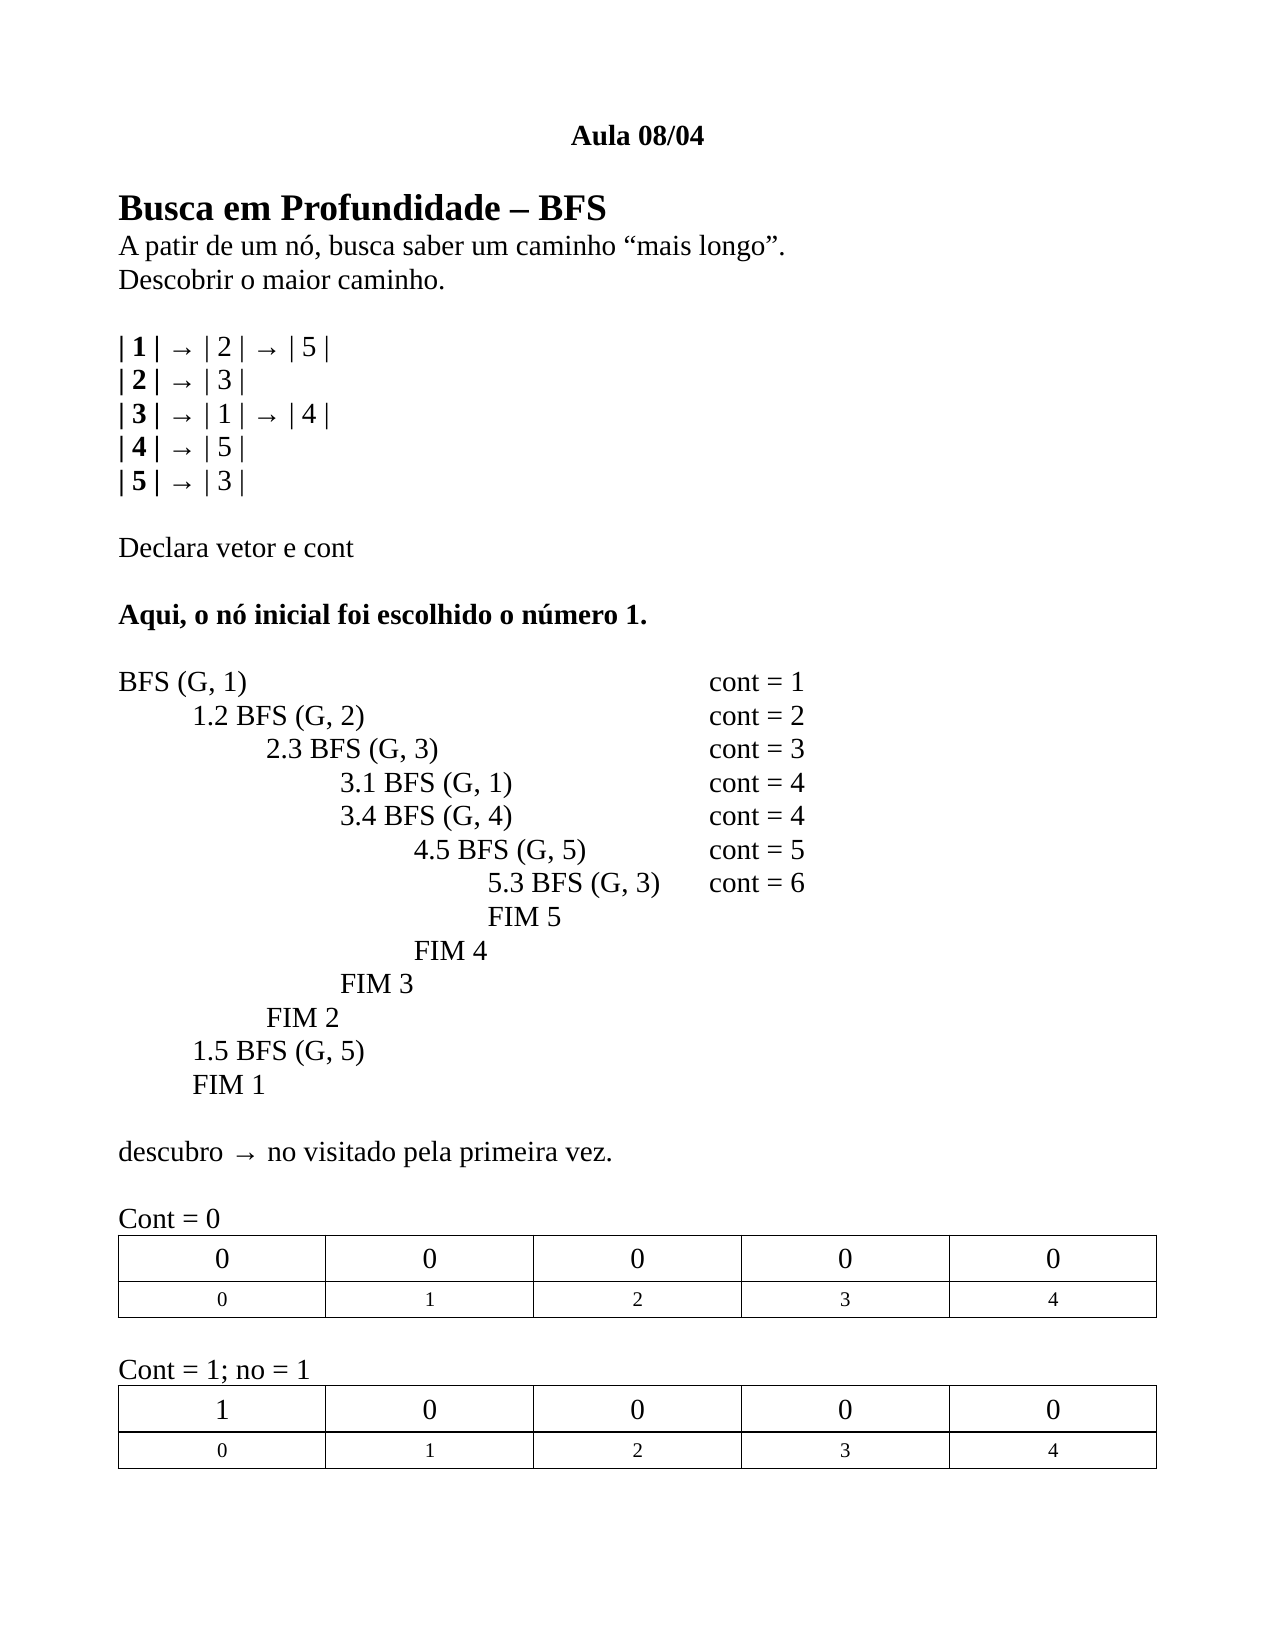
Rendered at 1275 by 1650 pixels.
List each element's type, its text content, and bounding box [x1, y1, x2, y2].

text 5.3 BFS (G, 3) cont = 6 [118, 866, 1157, 899]
text Cont = 0 [118, 1201, 1157, 1234]
table_cell 0 [119, 1282, 325, 1317]
text Aqui, o nó inicial foi escolhido o número 1. [118, 597, 1157, 631]
table_header 0 [950, 1386, 1156, 1431]
table_header 0 [326, 1236, 533, 1281]
text FIM 1 [118, 1067, 1157, 1100]
text | 5 | → | 3 | [118, 463, 1157, 497]
text 1.2 BFS (G, 2) cont = 2 [118, 698, 1157, 731]
table_cell 2 [534, 1433, 741, 1468]
table_header 0 [119, 1236, 325, 1281]
text 2.3 BFS (G, 3) cont = 3 [118, 731, 1157, 765]
table_header 0 [742, 1236, 949, 1281]
text Declara vetor e cont [118, 530, 1157, 564]
text A patir de um nó, busca saber um caminho “mais longo”. [118, 228, 1157, 262]
table_cell 1 [326, 1433, 533, 1468]
table_header 0 [950, 1236, 1156, 1281]
table_cell 4 [950, 1282, 1156, 1317]
table_header 0 [742, 1386, 949, 1431]
text BFS (G, 1) cont = 1 [118, 664, 1157, 698]
text 4.5 BFS (G, 5) cont = 5 [118, 832, 1157, 866]
table_header 0 [534, 1236, 741, 1281]
table_cell 2 [534, 1282, 741, 1317]
table_cell 4 [950, 1433, 1156, 1468]
text | 3 | → | 1 | → | 4 | [118, 396, 1157, 429]
text Busca em Profundidade – BFS [118, 185, 1157, 228]
text FIM 3 [118, 966, 1157, 1000]
table_header 1 [119, 1386, 325, 1431]
text FIM 4 [118, 933, 1157, 966]
text | 4 | → | 5 | [118, 429, 1157, 463]
text Descobrir o maior caminho. [118, 262, 1157, 295]
text 3.1 BFS (G, 1) cont = 4 [118, 765, 1157, 798]
text | 1 | → | 2 | → | 5 | [118, 329, 1157, 362]
text | 2 | → | 3 | [118, 362, 1157, 396]
table_cell 1 [326, 1282, 533, 1317]
text 3.4 BFS (G, 4) cont = 4 [118, 798, 1157, 832]
text Aula 08/04 [118, 118, 1157, 152]
table_cell 3 [742, 1433, 949, 1468]
text descubro → no visitado pela primeira vez. [118, 1134, 1157, 1167]
table_header 0 [534, 1386, 741, 1431]
table_cell 0 [119, 1433, 325, 1468]
text FIM 2 [118, 1000, 1157, 1033]
table_header 0 [326, 1386, 533, 1431]
text 1.5 BFS (G, 5) [118, 1033, 1157, 1067]
text Cont = 1; no = 1 [118, 1352, 1157, 1385]
text FIM 5 [118, 899, 1157, 933]
table_cell 3 [742, 1282, 949, 1317]
